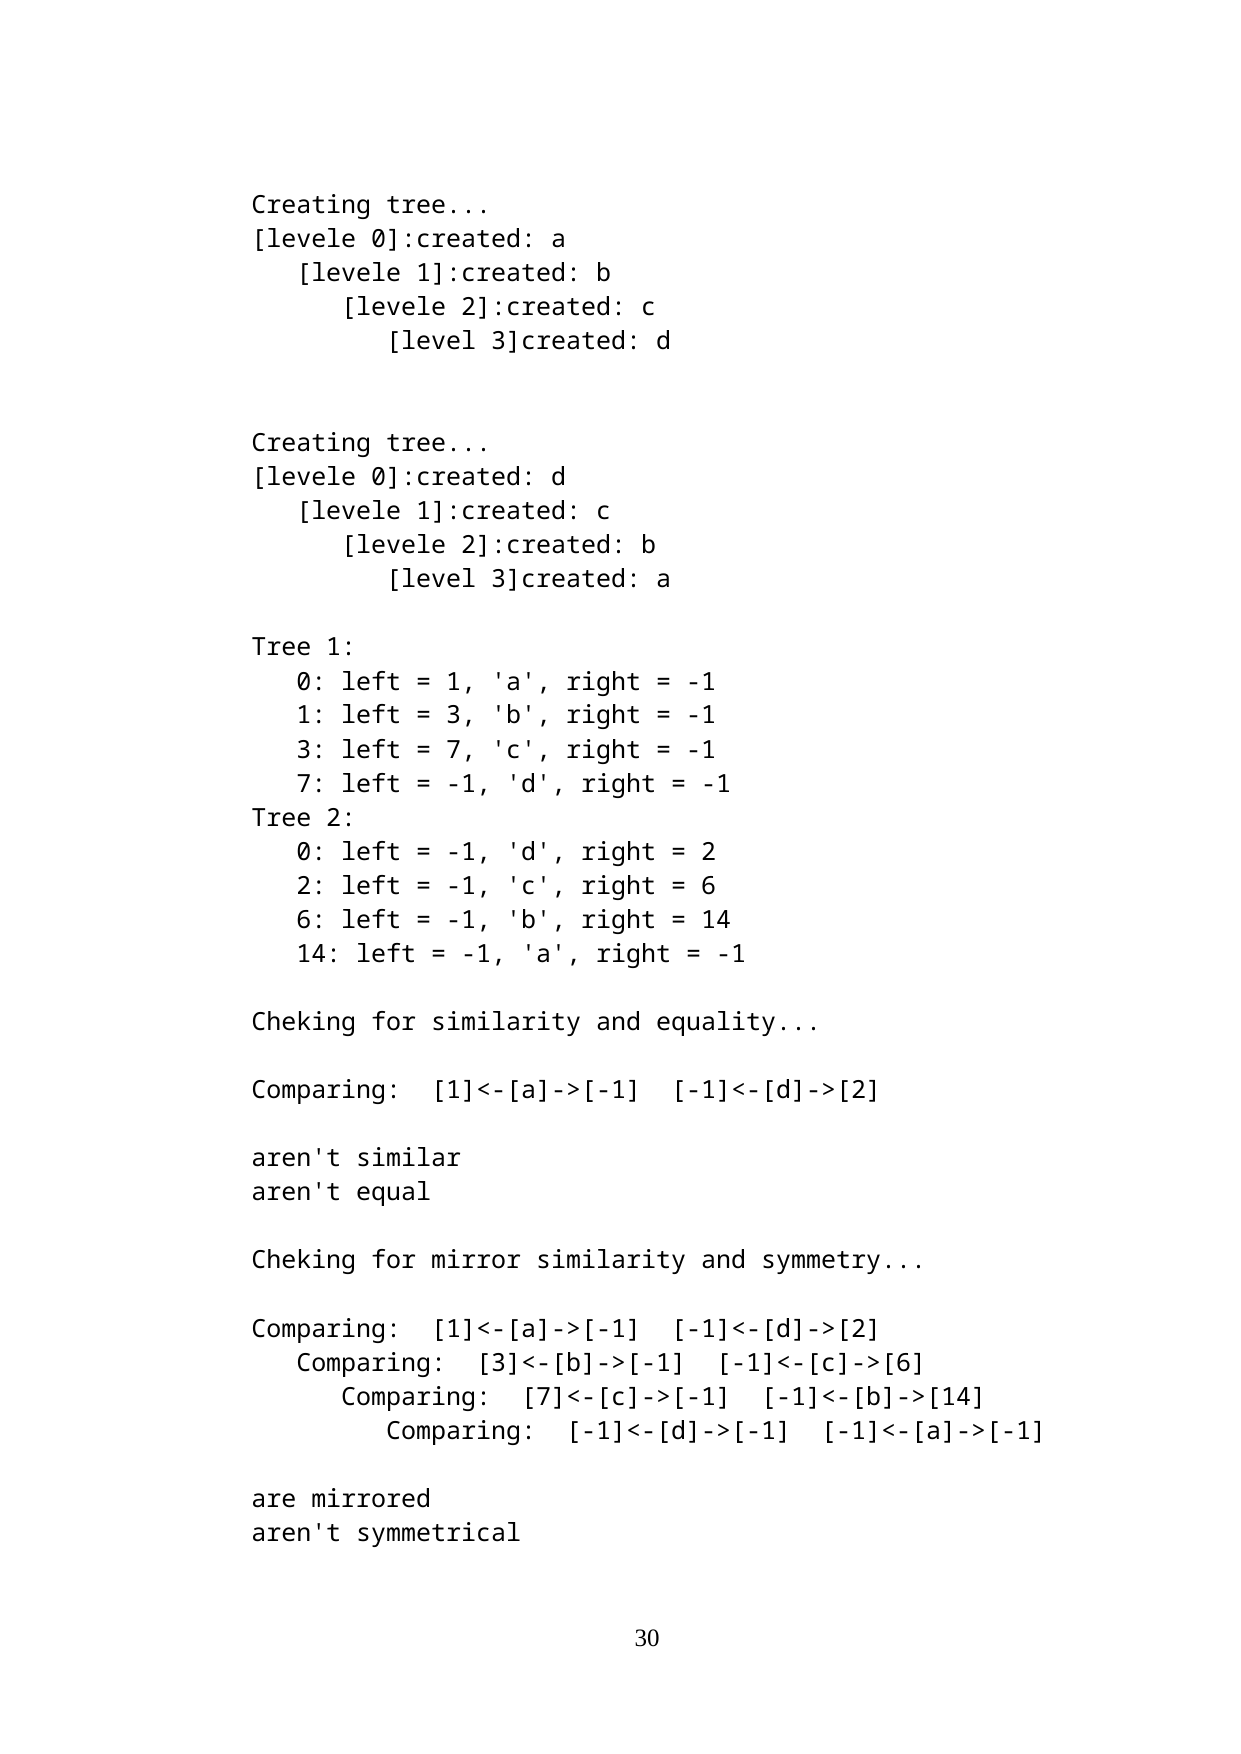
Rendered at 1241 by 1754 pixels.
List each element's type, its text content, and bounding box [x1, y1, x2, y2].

text Tree 2: [177, 799, 1116, 833]
text aren't symmetrical [177, 1515, 1116, 1549]
text 0: left = 1, 'a', right = -1 [177, 663, 1116, 697]
text 2: left = -1, 'c', right = 6 [177, 867, 1116, 902]
text [levele 2]:created: b [177, 527, 1116, 561]
text Comparing: [1]<-[a]->[-1] [-1]<-[d]->[2] [177, 1310, 1116, 1344]
text [levele 1]:created: c [177, 493, 1116, 527]
text Cheking for similarity and equality... [177, 1004, 1116, 1038]
text aren't equal [177, 1174, 1116, 1208]
text [levele 0]:created: a [177, 220, 1116, 254]
text 3: left = 7, 'c', right = -1 [177, 731, 1116, 765]
text 6: left = -1, 'b', right = 14 [177, 902, 1116, 936]
text 14: left = -1, 'a', right = -1 [177, 936, 1116, 970]
text Creating tree... [177, 186, 1116, 220]
text 1: left = 3, 'b', right = -1 [177, 697, 1116, 731]
text Comparing: [3]<-[b]->[-1] [-1]<-[c]->[6] [177, 1344, 1116, 1378]
text Tree 1: [177, 629, 1116, 663]
text [levele 0]:created: d [177, 459, 1116, 493]
text Comparing: [-1]<-[d]->[-1] [-1]<-[a]->[-1] [177, 1412, 1116, 1447]
text 0: left = -1, 'd', right = 2 [177, 833, 1116, 867]
text [levele 1]:created: b [177, 254, 1116, 288]
text 7: left = -1, 'd', right = -1 [177, 765, 1116, 799]
text [level 3]created: d [177, 322, 1116, 357]
text Creating tree... [177, 425, 1116, 459]
text aren't similar [177, 1140, 1116, 1174]
text [levele 2]:created: c [177, 288, 1116, 322]
text [level 3]created: a [177, 561, 1116, 595]
text are mirrored [177, 1481, 1116, 1515]
text Comparing: [7]<-[c]->[-1] [-1]<-[b]->[14] [177, 1378, 1116, 1412]
text Comparing: [1]<-[a]->[-1] [-1]<-[d]->[2] [177, 1072, 1116, 1106]
text Cheking for mirror similarity and symmetry... [177, 1242, 1116, 1276]
